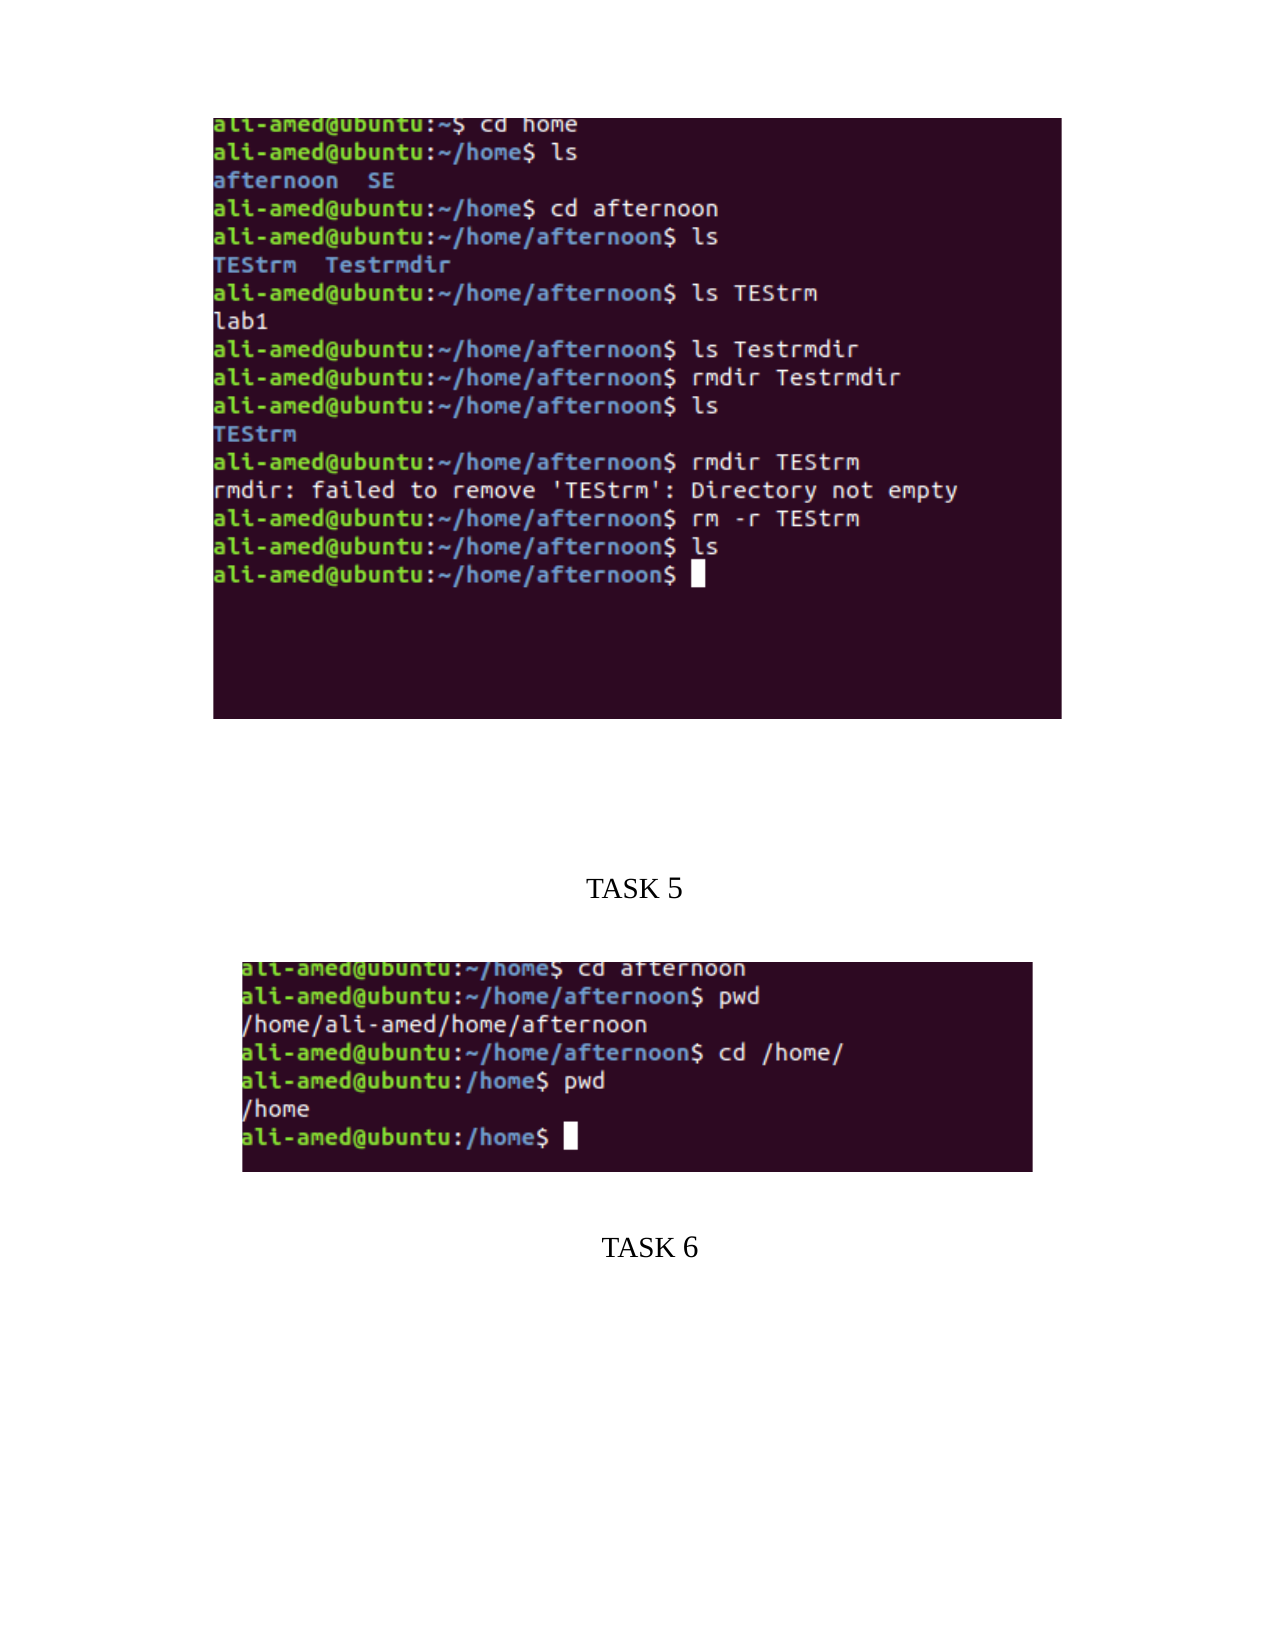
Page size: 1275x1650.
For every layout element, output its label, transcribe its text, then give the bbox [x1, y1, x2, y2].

picture [242, 962, 1033, 1172]
text TASK 5 [118, 869, 1157, 905]
text TASK 6 [118, 1228, 1157, 1264]
picture [213, 118, 1062, 719]
